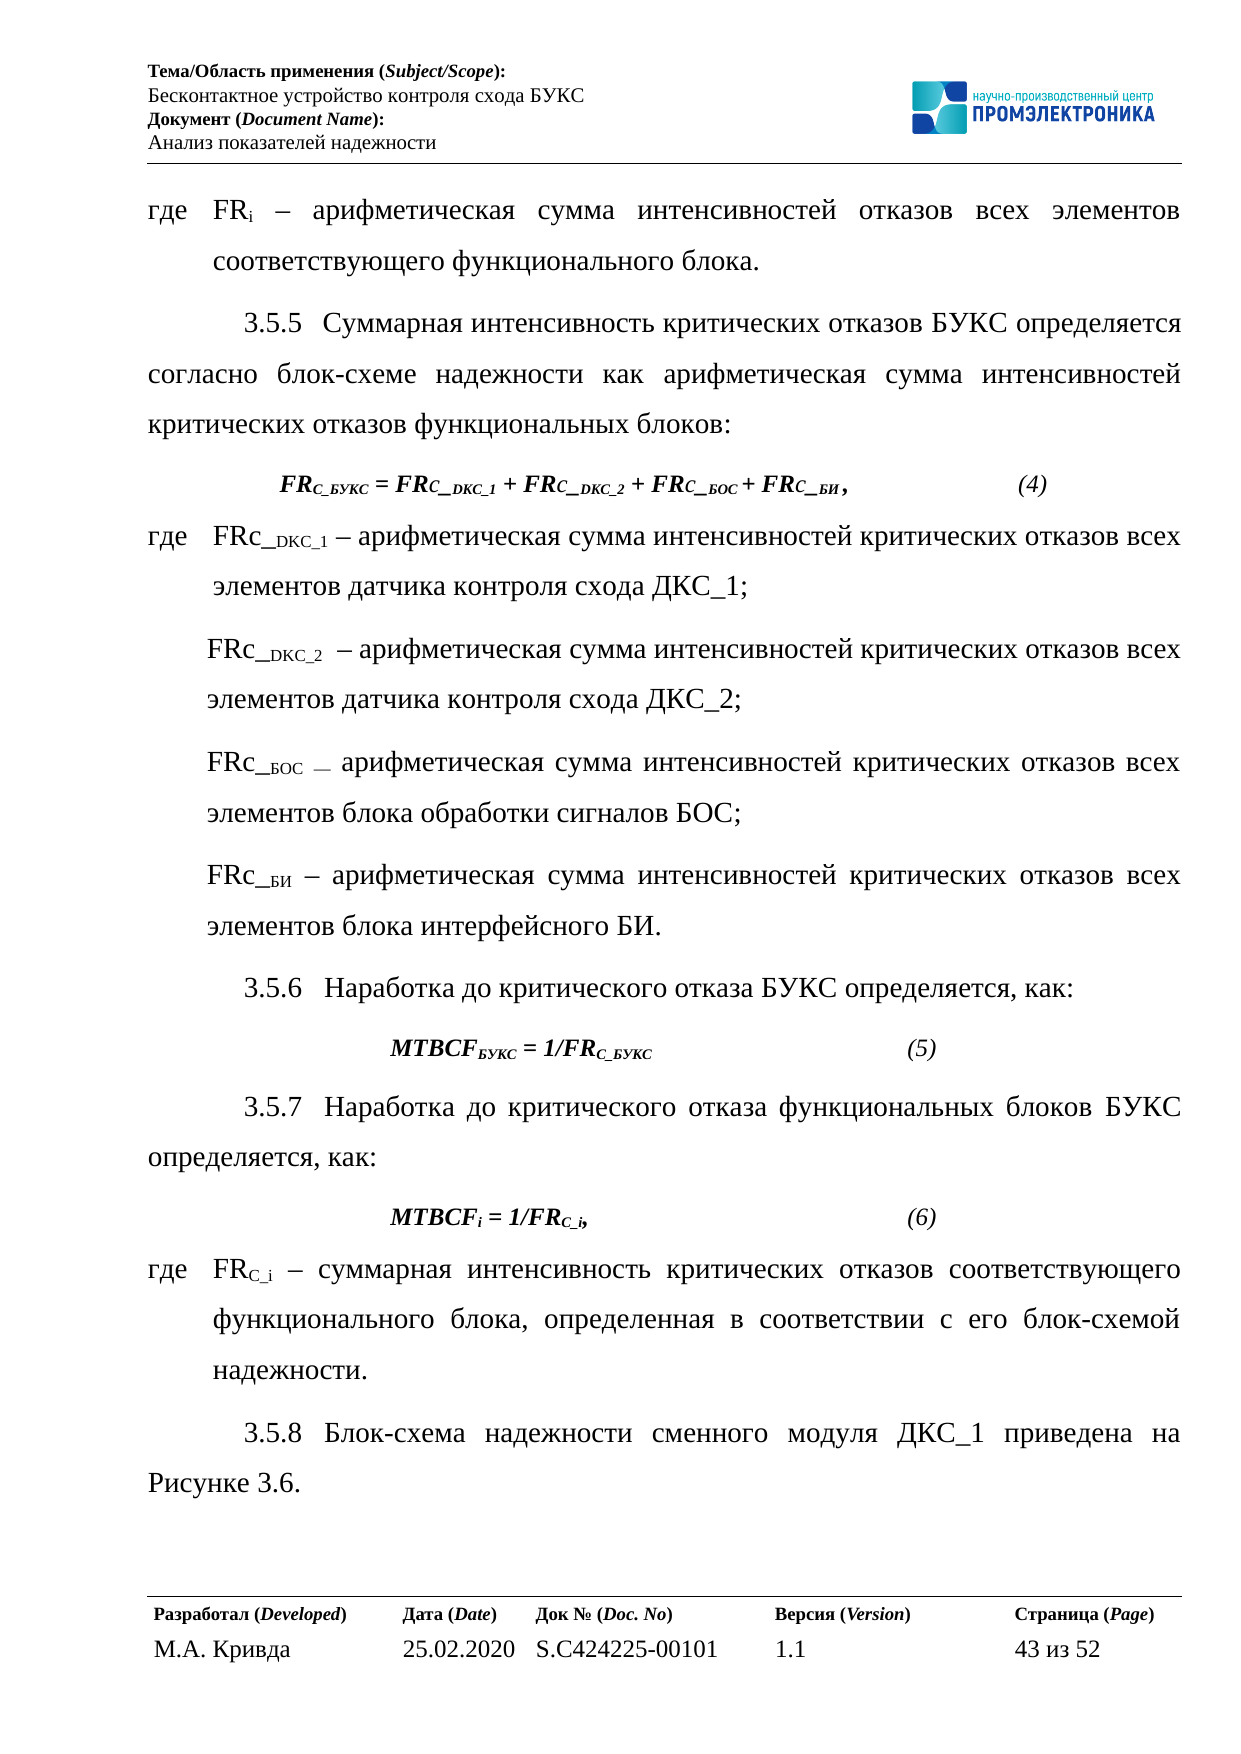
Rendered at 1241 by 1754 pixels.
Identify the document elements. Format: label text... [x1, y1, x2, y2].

text MTBCFi = 1/FRС_i, (6) [148, 1202, 1181, 1231]
list Наработка до критического отказа БУКС определяется, как: [148, 971, 1181, 1004]
text где FRi – арифметическая сумма интенсивностей отказов всех элементов соответствующего функционального блока. [148, 192, 1181, 276]
text где FRC_i – суммарная интенсивность критических отказов соответствующего функционального блока, определенная в соответствии с его блок-схемой надежности. [148, 1251, 1181, 1385]
text FRс_БИ – арифметическая сумма интенсивностей критических отказов всех элементов блока интерфейсного БИ. [207, 857, 1181, 941]
list Блок-схема надежности сменного модуля ДКС_1 приведена на Рисунке 3.6. [148, 1415, 1181, 1498]
list Наработка до критического отказа функциональных блоков БУКС определяется, как: [148, 1089, 1181, 1173]
text где FRс_DKC_1 – арифметическая сумма интенсивностей критических отказов всех элементов датчика контроля схода ДКС_1; [148, 518, 1181, 602]
text MTBCFБУКС = 1/FRС_БУКС (5) [148, 1033, 1181, 1062]
text FRс_БОС — арифметическая сумма интенсивностей критических отказов всех элементов блока обработки сигналов БОС; [207, 744, 1181, 828]
list Суммарная интенсивность критических отказов БУКС определяется согласно блок-схеме надежности как арифметическая сумма интенсивностей критических отказов функциональных блоков: [148, 306, 1181, 440]
picture [885, 53, 1182, 162]
text FRс_DKC_2 – арифметическая сумма интенсивностей критических отказов всех элементов датчика контроля схода ДКС_2; [207, 631, 1181, 715]
text FRС_БУКС = FRс_DKC_1 + FRс_DKC_2 + FRс_БОС + FRс_БИ , (4) [148, 469, 1181, 498]
